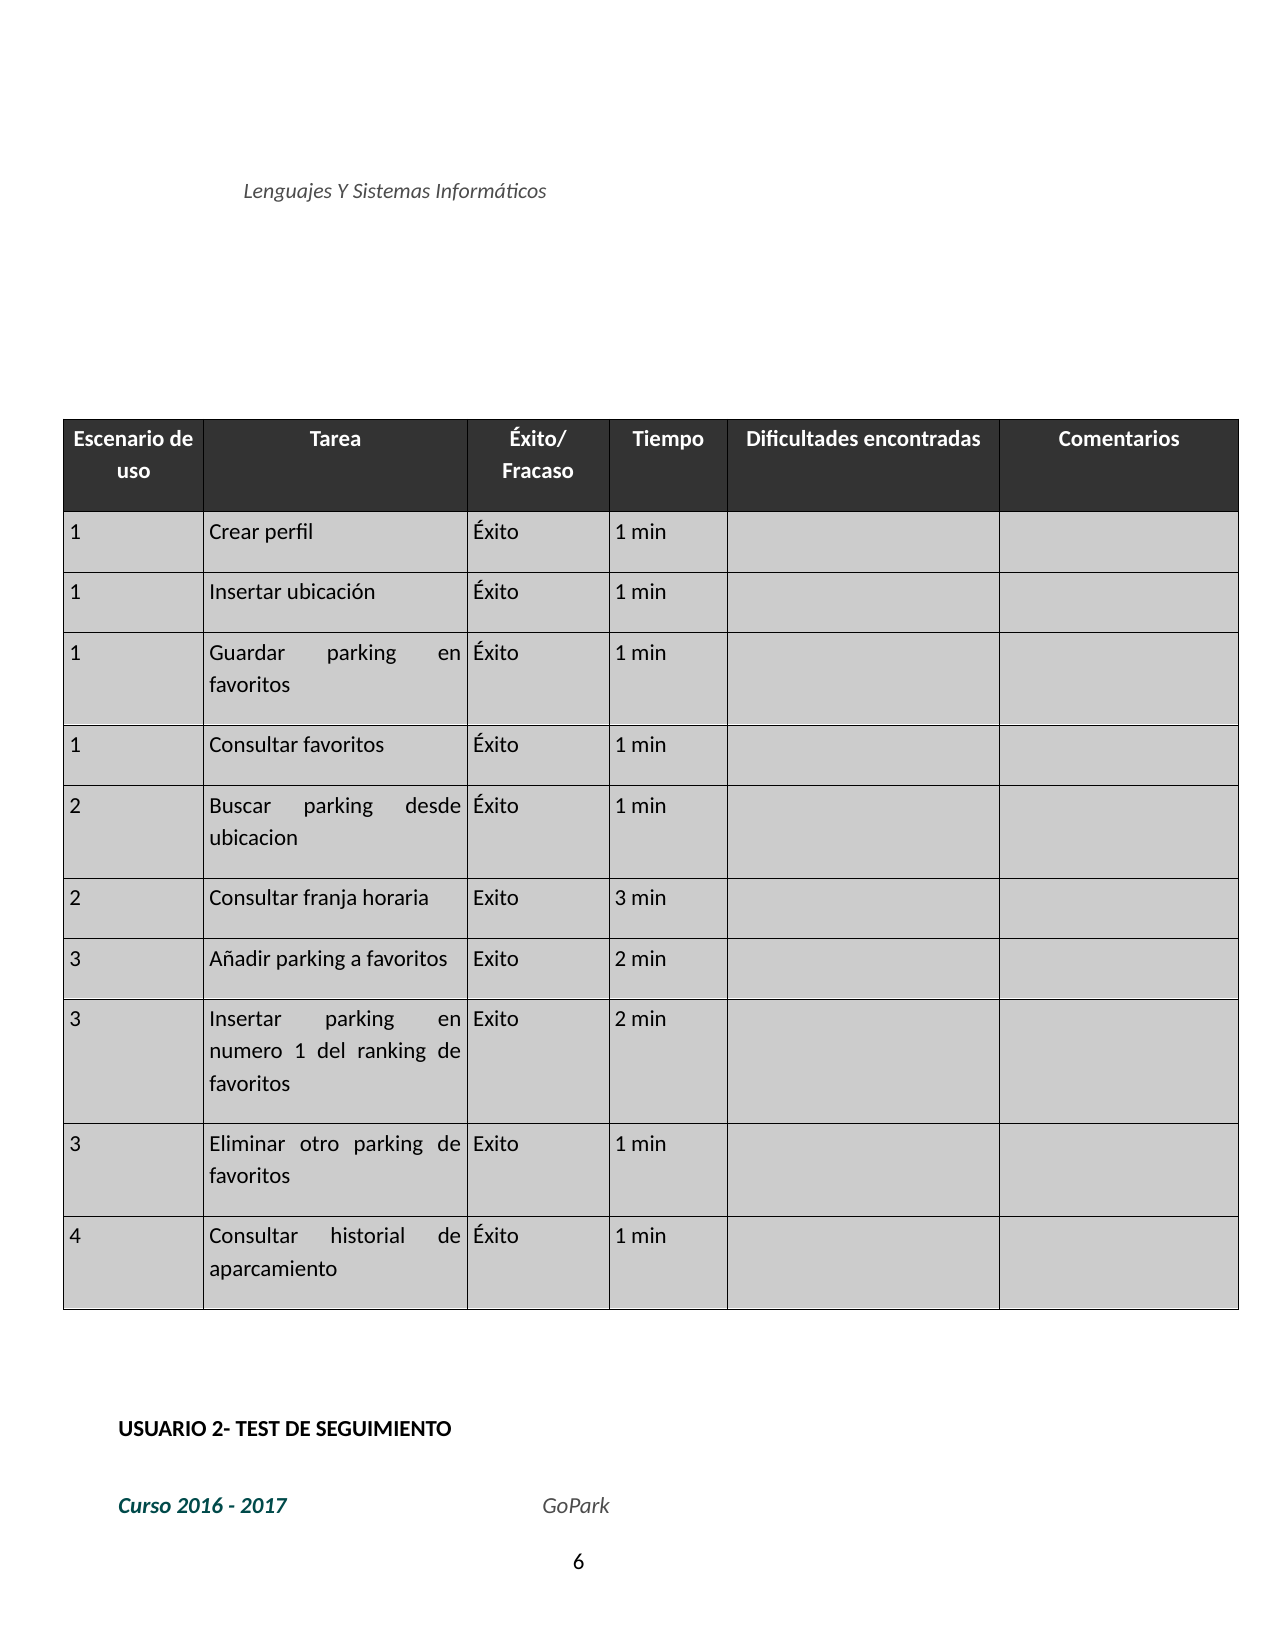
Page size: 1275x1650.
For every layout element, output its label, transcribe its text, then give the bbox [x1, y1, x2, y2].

table_cell 1 [64, 512, 203, 572]
table_cell [1000, 879, 1238, 938]
table_cell Insertar ubicación [204, 573, 467, 632]
table_cell [728, 786, 999, 878]
table_cell 2 [64, 879, 203, 938]
table_cell Exito [468, 1000, 609, 1123]
table_cell 1 min [610, 1124, 727, 1216]
table_cell 2 [64, 786, 203, 878]
table_cell [1000, 1217, 1238, 1308]
table_cell Éxito [468, 512, 609, 572]
table_cell [728, 1124, 999, 1216]
table_cell Exito [468, 939, 609, 998]
table_cell 1 [64, 573, 203, 632]
table_cell Éxito [468, 726, 609, 785]
table_cell Crear perfil [204, 512, 467, 572]
table_cell 1 [64, 633, 203, 724]
table_cell Consultar favoritos [204, 726, 467, 785]
table_cell Eliminar otro parking de favoritos [204, 1124, 467, 1216]
table_header Escenario de uso [64, 420, 203, 511]
table_header Dificultades encontradas [728, 420, 999, 511]
table_cell [1000, 573, 1238, 632]
table_cell 3 [64, 939, 203, 998]
table_cell [1000, 512, 1238, 572]
table_cell Buscar parking desde ubicacion [204, 786, 467, 878]
table_header Tiempo [610, 420, 727, 511]
table_cell 1 min [610, 573, 727, 632]
table_cell [1000, 633, 1238, 724]
table_cell 1 min [610, 512, 727, 572]
table_cell Añadir parking a favoritos [204, 939, 467, 998]
table_cell [728, 512, 999, 572]
table_cell 3 min [610, 879, 727, 938]
table_cell Guardar parking en favoritos [204, 633, 467, 724]
table_cell 1 min [610, 786, 727, 878]
table_cell 1 min [610, 1217, 727, 1308]
table_cell 1 min [610, 726, 727, 785]
table_header Éxito/ Fracaso [468, 420, 609, 511]
table_cell [728, 1000, 999, 1123]
table_cell [1000, 939, 1238, 998]
table_cell [728, 879, 999, 938]
table_cell 1 min [610, 633, 727, 724]
table_cell Consultar franja horaria [204, 879, 467, 938]
table_cell Éxito [468, 573, 609, 632]
table_header Tarea [204, 420, 467, 511]
table_cell Exito [468, 879, 609, 938]
table_cell Insertar parking en numero 1 del ranking de favoritos [204, 1000, 467, 1123]
table_cell 2 min [610, 1000, 727, 1123]
table_cell 3 [64, 1000, 203, 1123]
table_cell Éxito [468, 786, 609, 878]
table_cell [728, 726, 999, 785]
table_cell 3 [64, 1124, 203, 1216]
table_cell [1000, 1000, 1238, 1123]
table_cell Exito [468, 1124, 609, 1216]
table_header Comentarios [1000, 420, 1238, 511]
text USUARIO 2- TEST DE SEGUIMIENTO [118, 1414, 1098, 1443]
table_cell Éxito [468, 633, 609, 724]
table_cell [728, 633, 999, 724]
table_cell [1000, 1124, 1238, 1216]
table_cell 1 [64, 726, 203, 785]
table_cell Éxito [468, 1217, 609, 1308]
table_cell Consultar historial de aparcamiento [204, 1217, 467, 1308]
table_cell [1000, 786, 1238, 878]
table_cell 4 [64, 1217, 203, 1308]
table_cell [728, 573, 999, 632]
table_cell [728, 1217, 999, 1308]
table_cell 2 min [610, 939, 727, 998]
table_cell [728, 939, 999, 998]
table_cell [1000, 726, 1238, 785]
